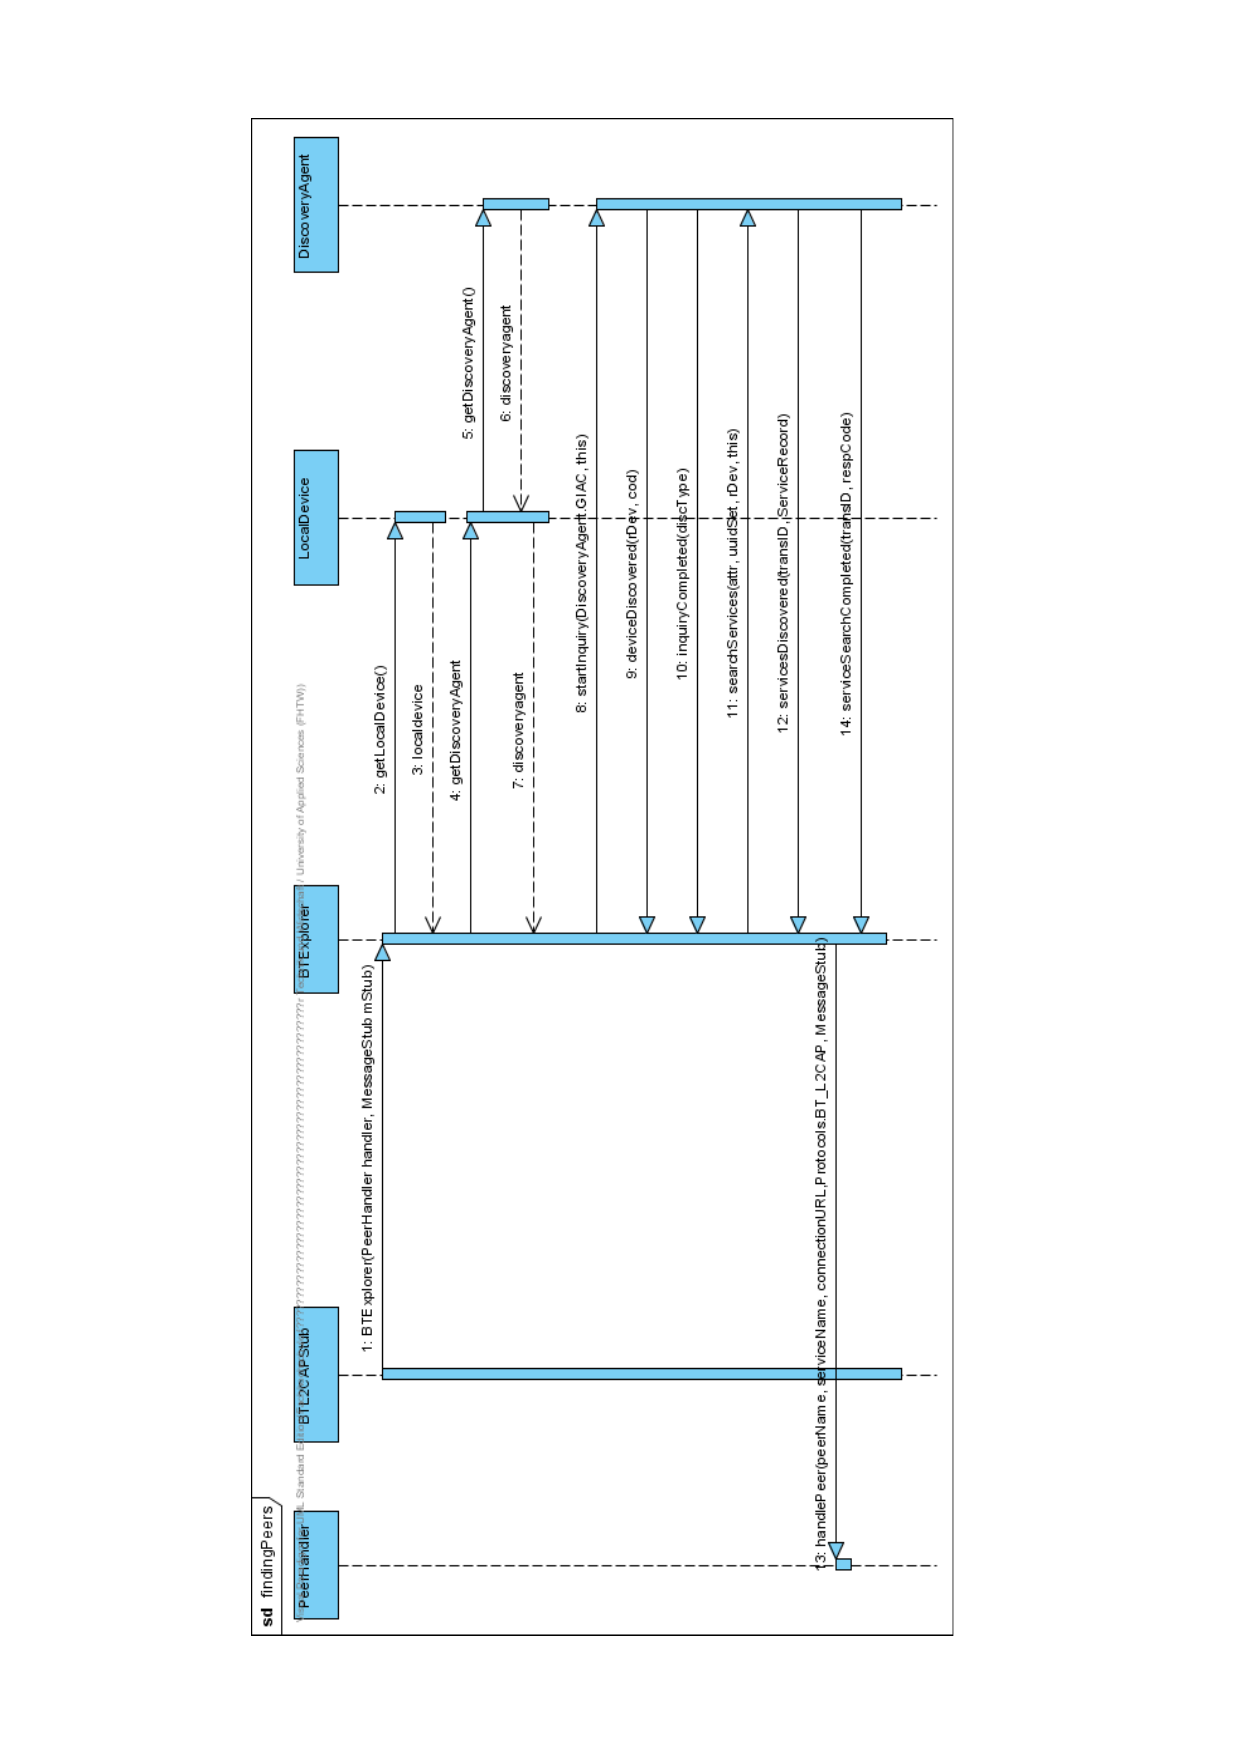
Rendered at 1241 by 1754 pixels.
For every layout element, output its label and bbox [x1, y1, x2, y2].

picture [251, 118, 954, 1636]
